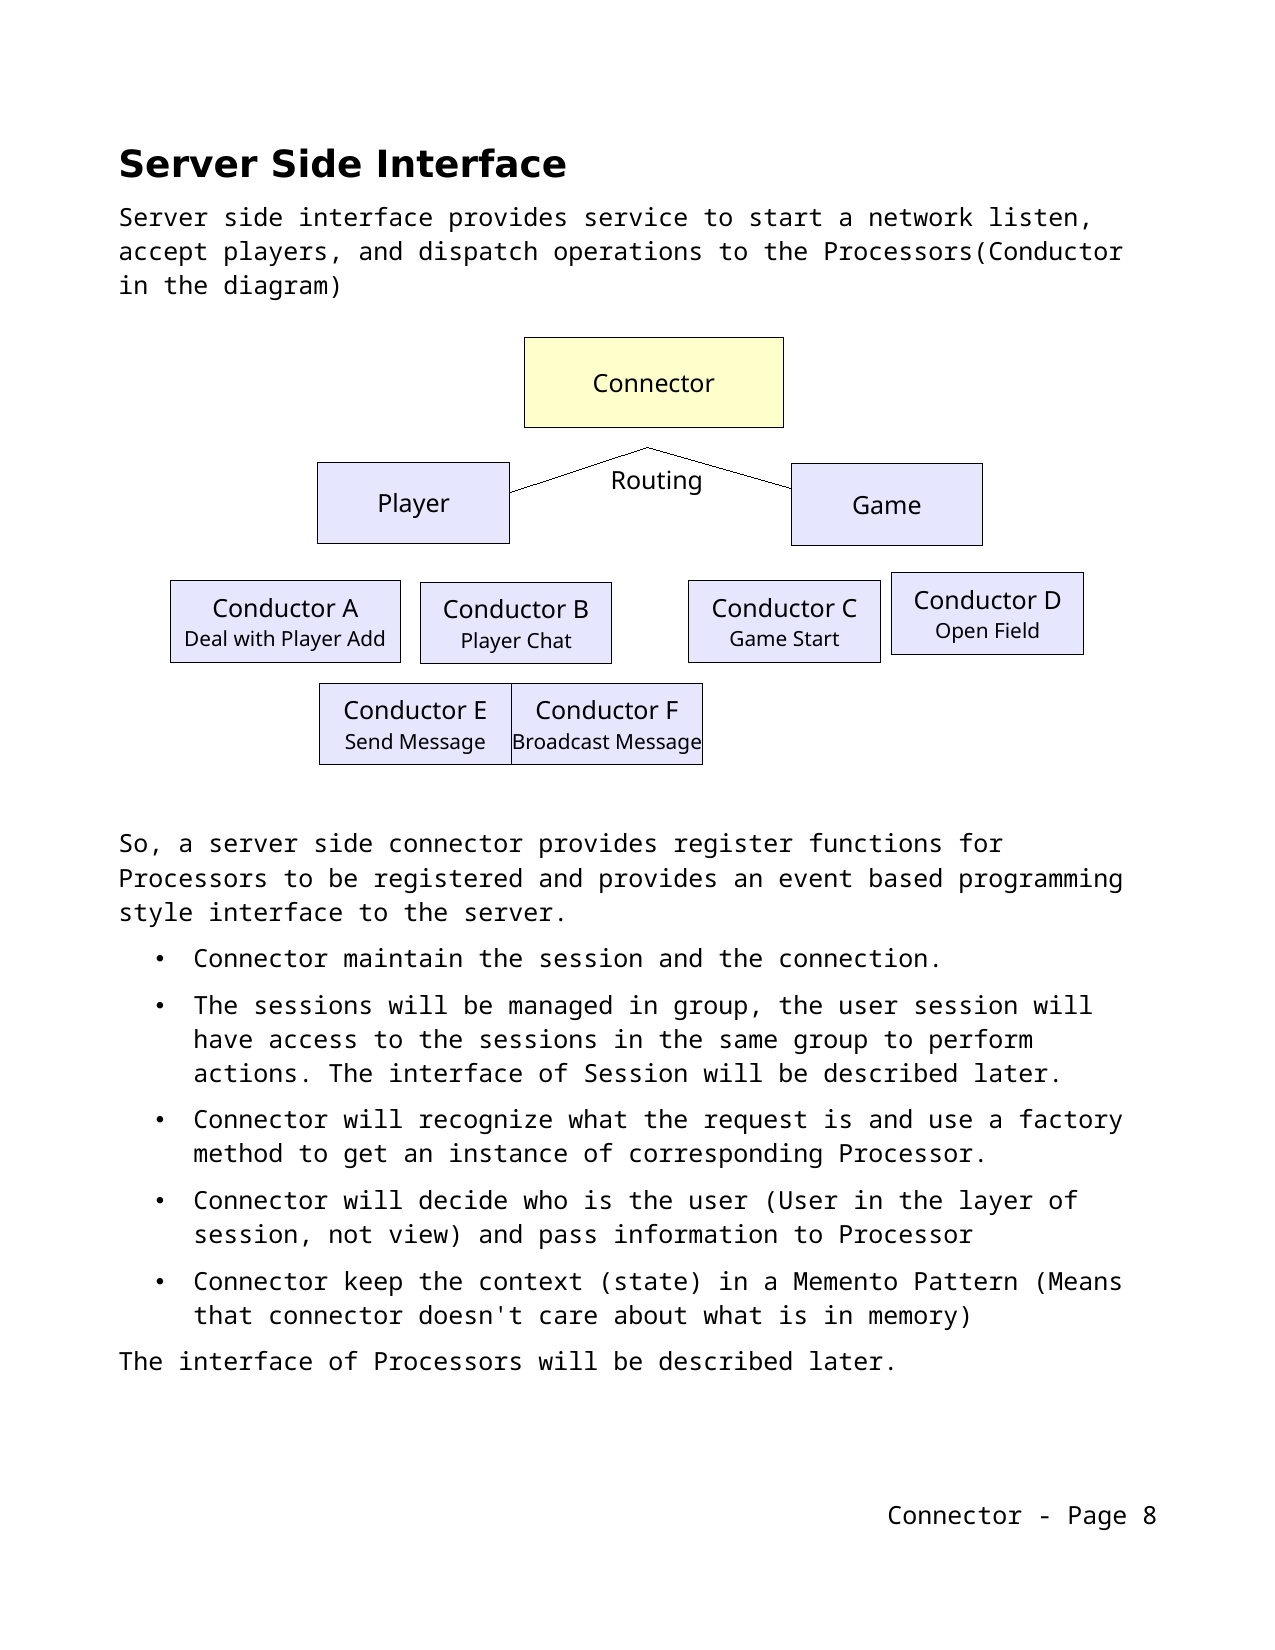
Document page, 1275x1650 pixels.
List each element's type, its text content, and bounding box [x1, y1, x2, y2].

list The sessions will be managed in group, the user session will have access to the sessions in the same group to perform actions. The interface of Session will be described later. [156, 987, 1157, 1089]
list Connector maintain the session and the connection. [156, 941, 1157, 975]
text The interface of Processors will be described later. [118, 1344, 1157, 1378]
text So, a server side connector provides register functions for Processors to be registered and provides an event based programming style interface to the server. [118, 826, 1157, 928]
list Connector keep the context (state) in a Memento Pattern (Means that connector doesn't care about what is in memory) [156, 1263, 1157, 1331]
list Connector will decide who is the user (User in the layer of session, not view) and pass information to Processor [156, 1183, 1157, 1251]
list Connector will recognize what the request is and use a factory method to get an instance of corresponding Processor. [156, 1102, 1157, 1170]
subtitle Server Side Interface [118, 143, 1157, 187]
text Server side interface provides service to start a network listen, accept players, and dispatch operations to the Processors(Conductor in the diagram) [118, 199, 1157, 301]
